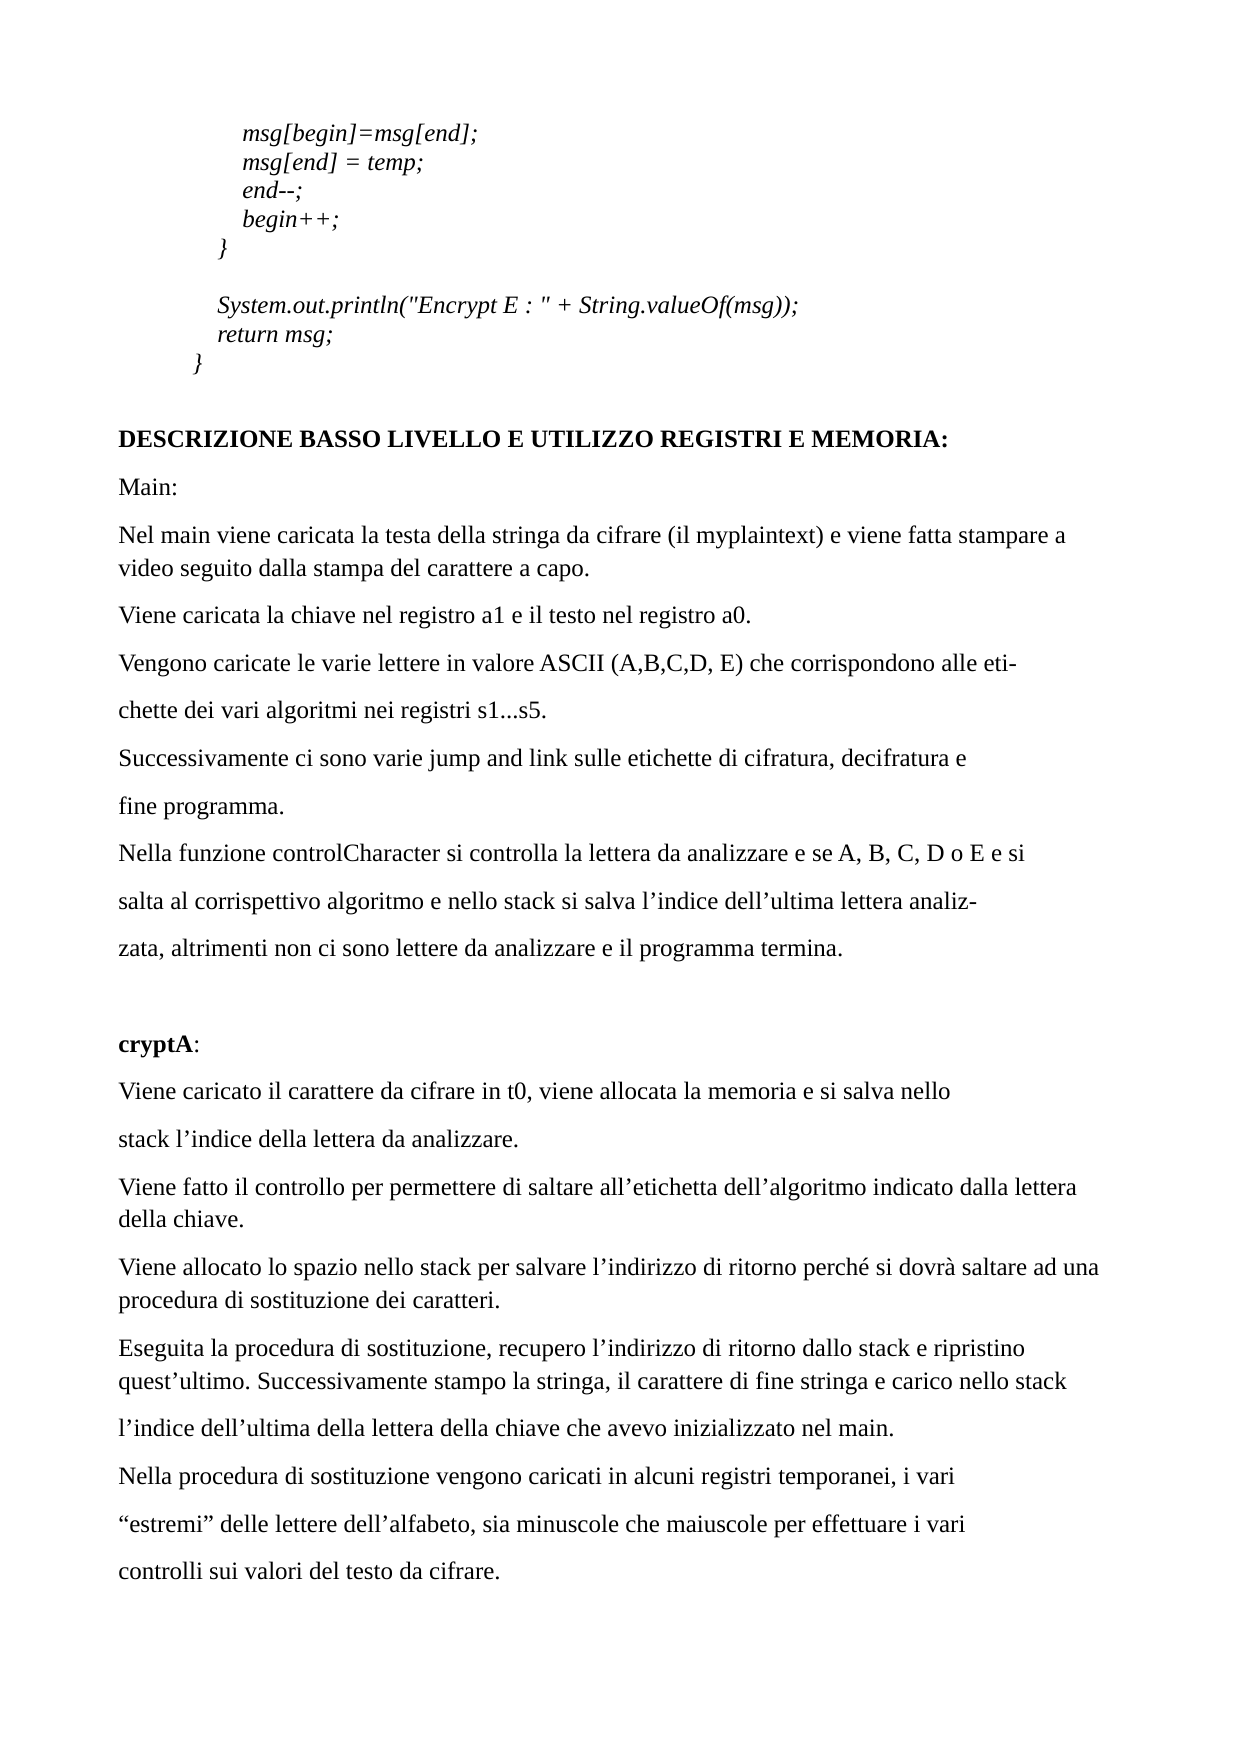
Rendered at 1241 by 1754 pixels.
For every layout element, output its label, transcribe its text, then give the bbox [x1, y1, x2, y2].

text Eseguita la procedura di sostituzione, recupero l’indirizzo di ritorno dallo stack e ripristino quest’ultimo. Successivamente stampo la stringa, il carattere di fine stringa e carico nello stack [118, 1333, 1122, 1394]
text Nel main viene caricata la testa della stringa da cifrare (il myplaintext) e viene fatta stampare a video seguito dalla stampa del carattere a capo. [118, 520, 1122, 581]
text } [118, 348, 1122, 377]
text fine programma. [118, 791, 1122, 819]
text } [118, 233, 1122, 262]
text “estremi” delle lettere dell’alfabeto, sia minuscole che maiuscole per effettuare i vari [118, 1509, 1122, 1537]
text Nella funzione controlCharacter si controlla la lettera da analizzare e se A, B, C, D o E e si [118, 838, 1122, 867]
text Main: [118, 472, 1122, 501]
text controlli sui valori del testo da cifrare. [118, 1556, 1122, 1585]
text end--; [118, 176, 1122, 204]
text System.out.println("Encrypt E : " + String.valueOf(msg)); [118, 291, 1122, 319]
text cryptA: [118, 1029, 1122, 1057]
text chette dei vari algoritmi nei registri s1...s5. [118, 696, 1122, 724]
text msg[begin]=msg[end]; [118, 118, 1122, 147]
text DESCRIZIONE BASSO LIVELLO E UTILIZZO REGISTRI E MEMORIA: [118, 424, 1122, 453]
text msg[end] = temp; [118, 147, 1122, 176]
text Successivamente ci sono varie jump and link sulle etichette di cifratura, decifratura e [118, 743, 1122, 772]
text return msg; [118, 319, 1122, 348]
text Nella procedura di sostituzione vengono caricati in alcuni registri temporanei, i vari [118, 1461, 1122, 1490]
text begin++; [118, 204, 1122, 233]
text Viene allocato lo spazio nello stack per salvare l’indirizzo di ritorno perché si dovrà saltare ad una procedura di sostituzione dei caratteri. [118, 1252, 1122, 1314]
text Viene caricata la chiave nel registro a1 e il testo nel registro a0. [118, 600, 1122, 629]
text l’indice dell’ultima della lettera della chiave che avevo inizializzato nel main. [118, 1413, 1122, 1442]
text salta al corrispettivo algoritmo e nello stack si salva l’indice dell’ultima lettera analiz- [118, 886, 1122, 915]
text Vengono caricate le varie lettere in valore ASCII (A,B,C,D, E) che corrispondono alle eti- [118, 648, 1122, 677]
text stack l’indice della lettera da analizzare. [118, 1124, 1122, 1153]
text zata, altrimenti non ci sono lettere da analizzare e il programma termina. [118, 933, 1122, 962]
text Viene caricato il carattere da cifrare in t0, viene allocata la memoria e si salva nello [118, 1076, 1122, 1105]
text Viene fatto il controllo per permettere di saltare all’etichetta dell’algoritmo indicato dalla lettera della chiave. [118, 1172, 1122, 1233]
